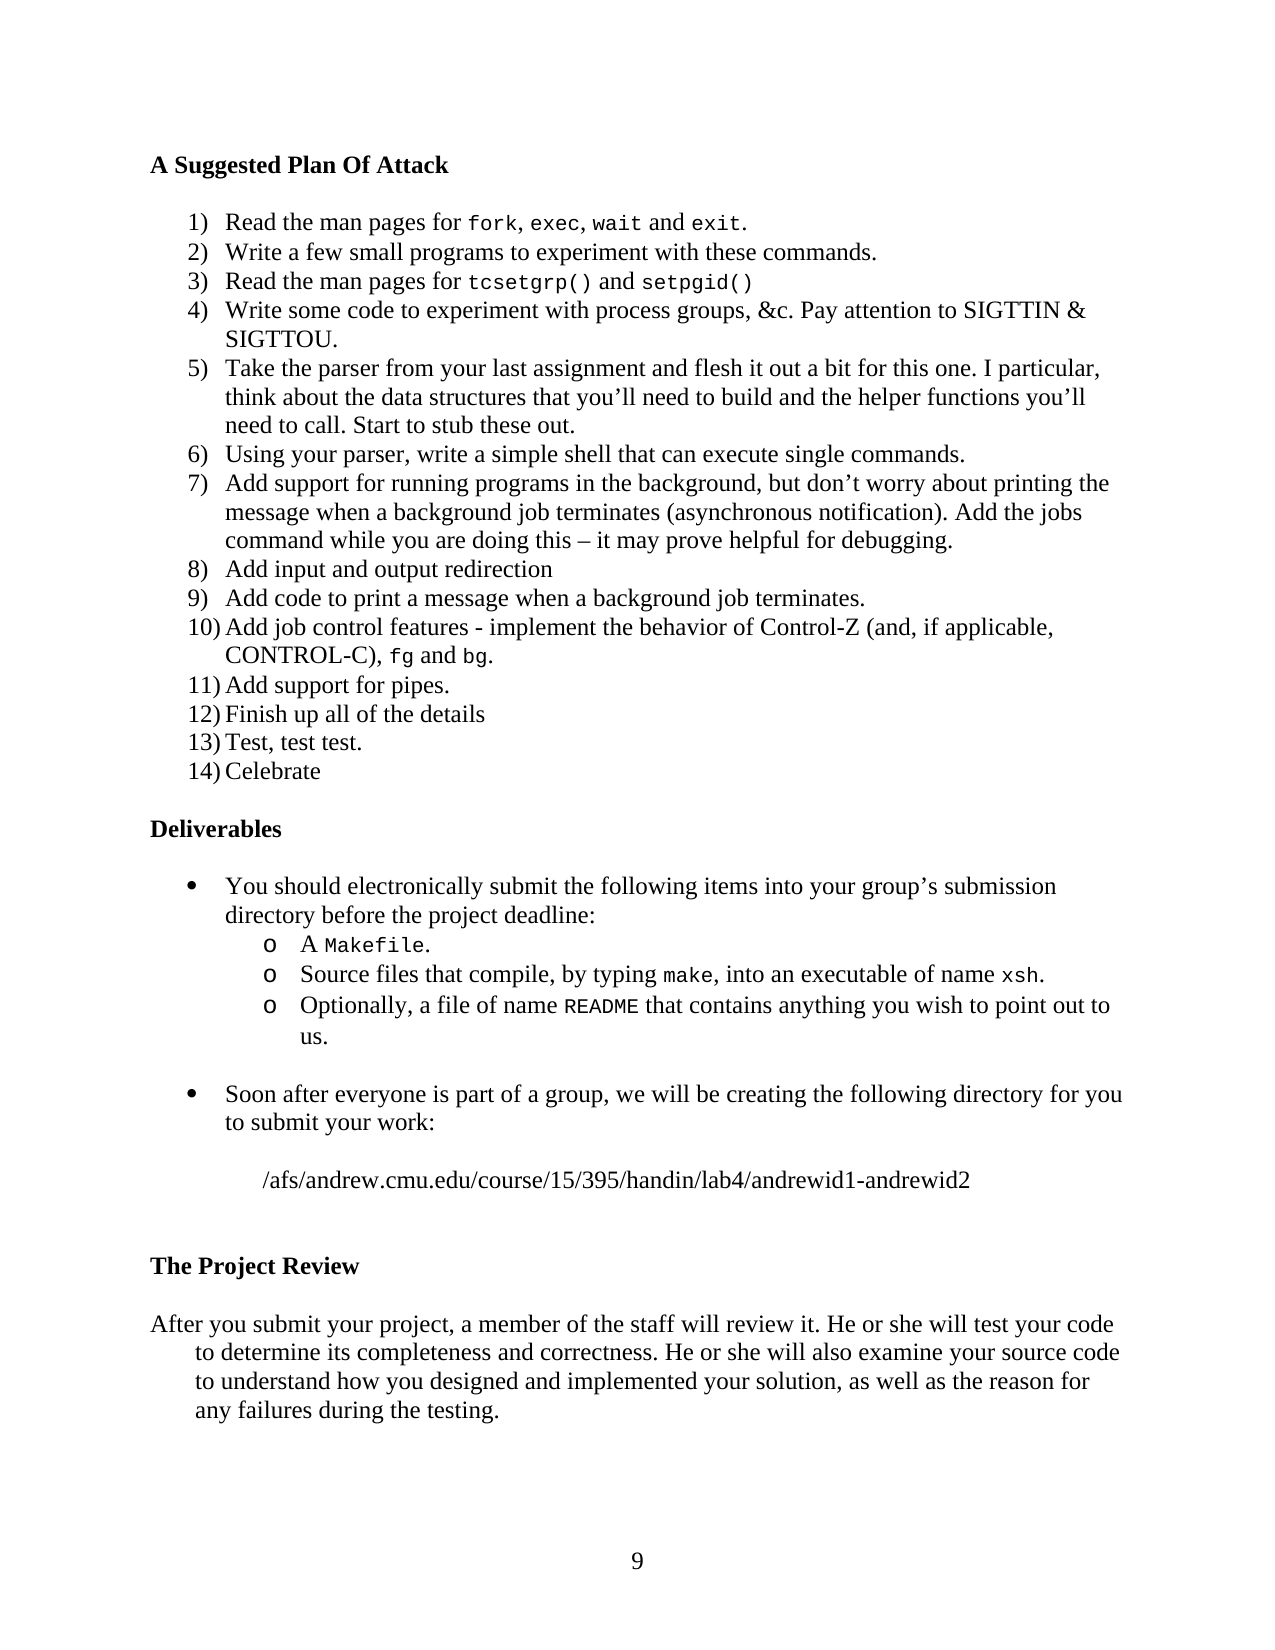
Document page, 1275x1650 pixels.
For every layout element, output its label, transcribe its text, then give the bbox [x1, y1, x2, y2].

list Source files that compile, by typing make, into an executable of name xsh. [262, 959, 1125, 990]
subtitle Deliverables [150, 814, 1125, 842]
list Write some code to experiment with process groups, &c. Pay attention to SIGTTIN & SIGTTOU. [187, 295, 1125, 353]
list Add support for running programs in the background, but don’t worry about printing the message when a background job terminates (asynchronous notification). Add the jobs command while you are doing this – it may prove helpful for debugging. [187, 468, 1125, 554]
list Take the parser from your last assignment and flesh it out a bit for this one. I particular, think about the data structures that you’ll need to build and the helper functions you’ll need to call. Start to stub these out. [187, 353, 1125, 439]
list Finish up all of the details [187, 699, 1125, 727]
list You should electronically submit the following items into your group’s submission directory before the project deadline: [187, 871, 1125, 929]
list Add job control features - implement the behavior of Control-Z (and, if applicable, CONTROL-C), fg and bg. [187, 612, 1125, 670]
list Write a few small programs to experiment with these commands. [187, 237, 1125, 266]
text /afs/andrew.cmu.edu/course/15/395/handin/lab4/andrewid1-andrewid2 [225, 1165, 1125, 1194]
list Using your parser, write a simple shell that can execute single commands. [187, 439, 1125, 468]
list Soon after everyone is part of a group, we will be creating the following directory for you to submit your work: [187, 1079, 1125, 1136]
list Read the man pages for fork, exec, wait and exit. [187, 207, 1125, 237]
subtitle After you submit your project, a member of the staff will review it. He or she will test your code to determine its completeness and correctness. He or she will also examine your source code to understand how you designed and implemented your solution, as well as the reason for any failures during the testing. [150, 1309, 1125, 1424]
list Read the man pages for tcsetgrp() and setpgid() [187, 266, 1125, 295]
list Add code to print a message when a background job terminates. [187, 583, 1125, 612]
list A Makefile. [262, 929, 1125, 959]
list Add input and output redirection [187, 554, 1125, 583]
list Optionally, a file of name README that contains anything you wish to point out to us. [262, 990, 1125, 1050]
list Add support for pipes. [187, 670, 1125, 699]
list Celebrate [187, 756, 1125, 785]
list Test, test test. [187, 727, 1125, 756]
subtitle The Project Review [150, 1251, 1125, 1280]
subtitle A Suggested Plan Of Attack [150, 150, 1125, 179]
